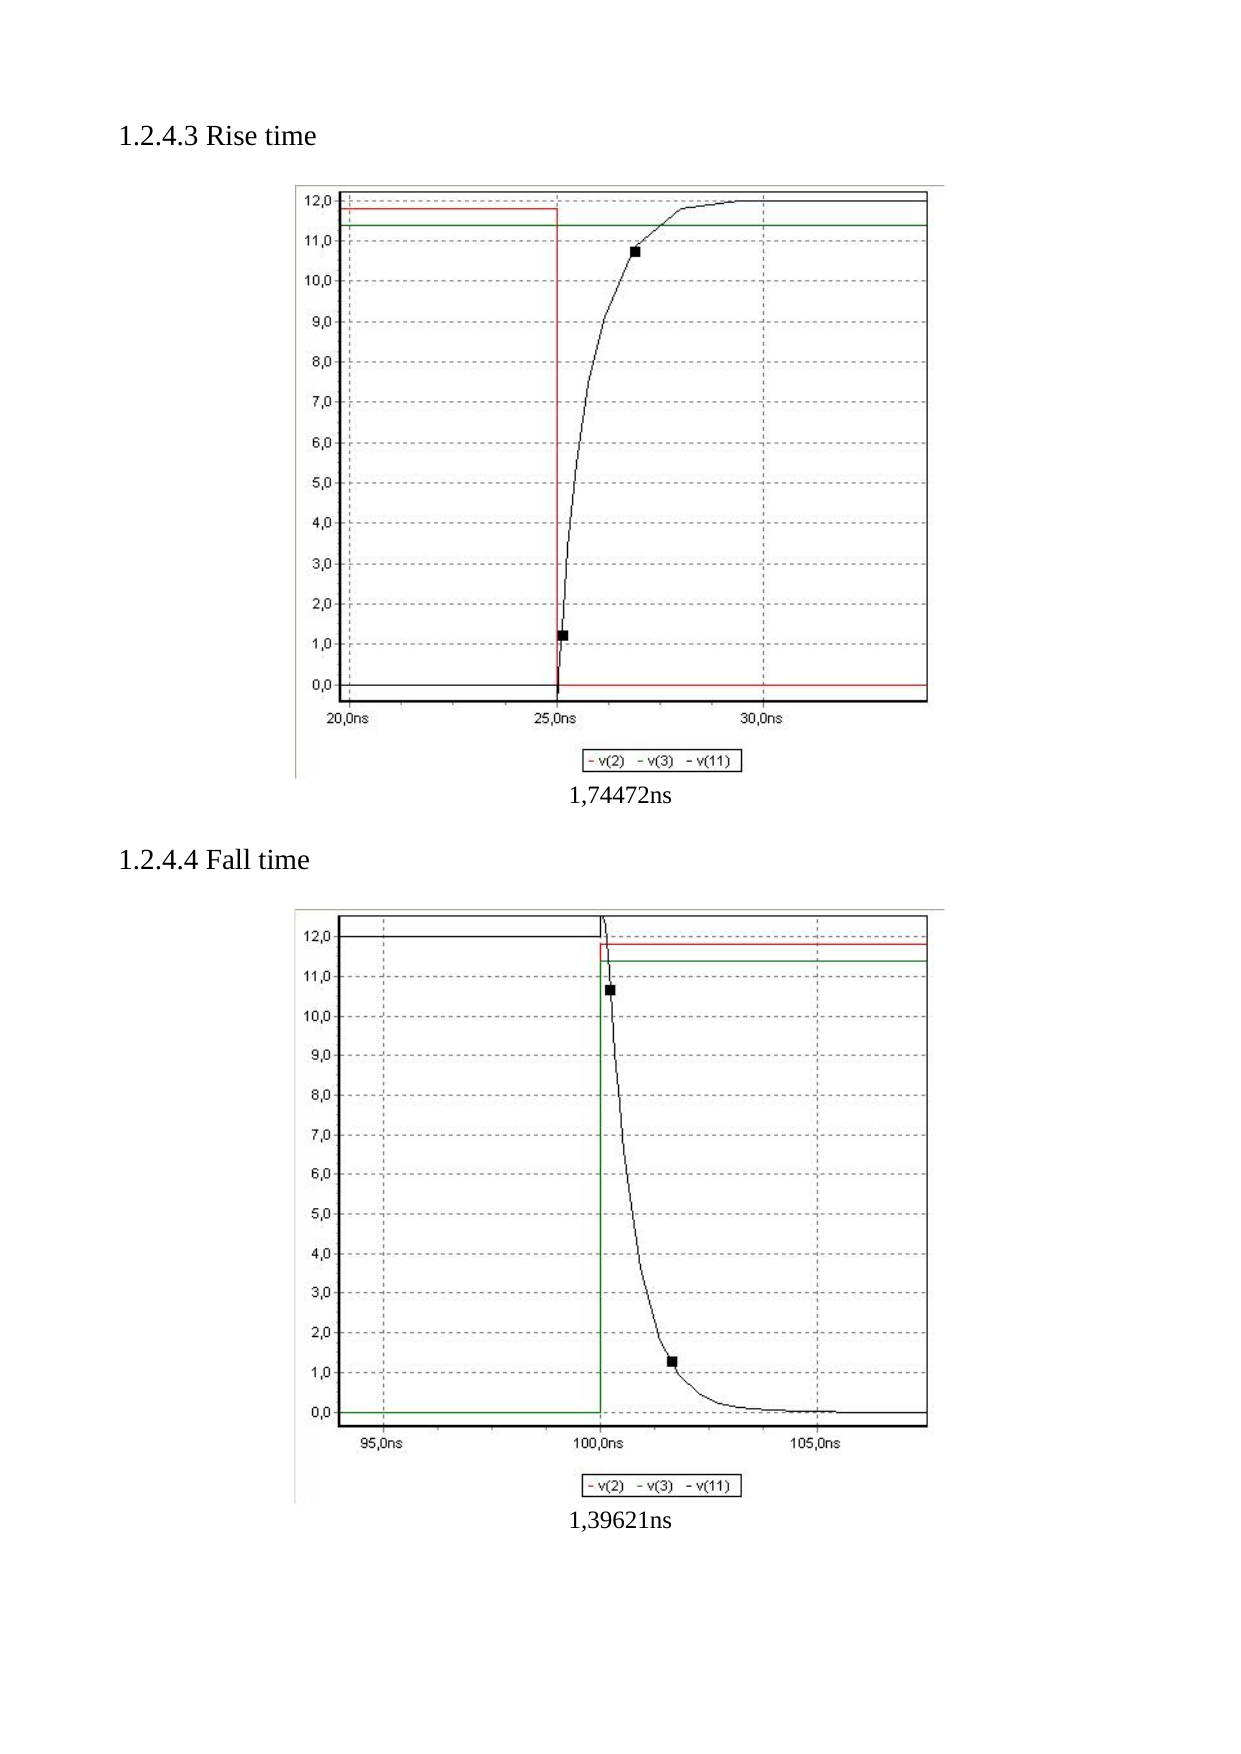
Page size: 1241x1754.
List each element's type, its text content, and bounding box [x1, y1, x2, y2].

picture [295, 185, 945, 780]
text 1.2.4.3 Rise time [118, 118, 1122, 152]
picture [294, 909, 946, 1505]
text 1,39621ns [118, 909, 1122, 1534]
text 1.2.4.4 Fall time [118, 842, 1122, 876]
text 1,74472ns [118, 185, 1122, 808]
